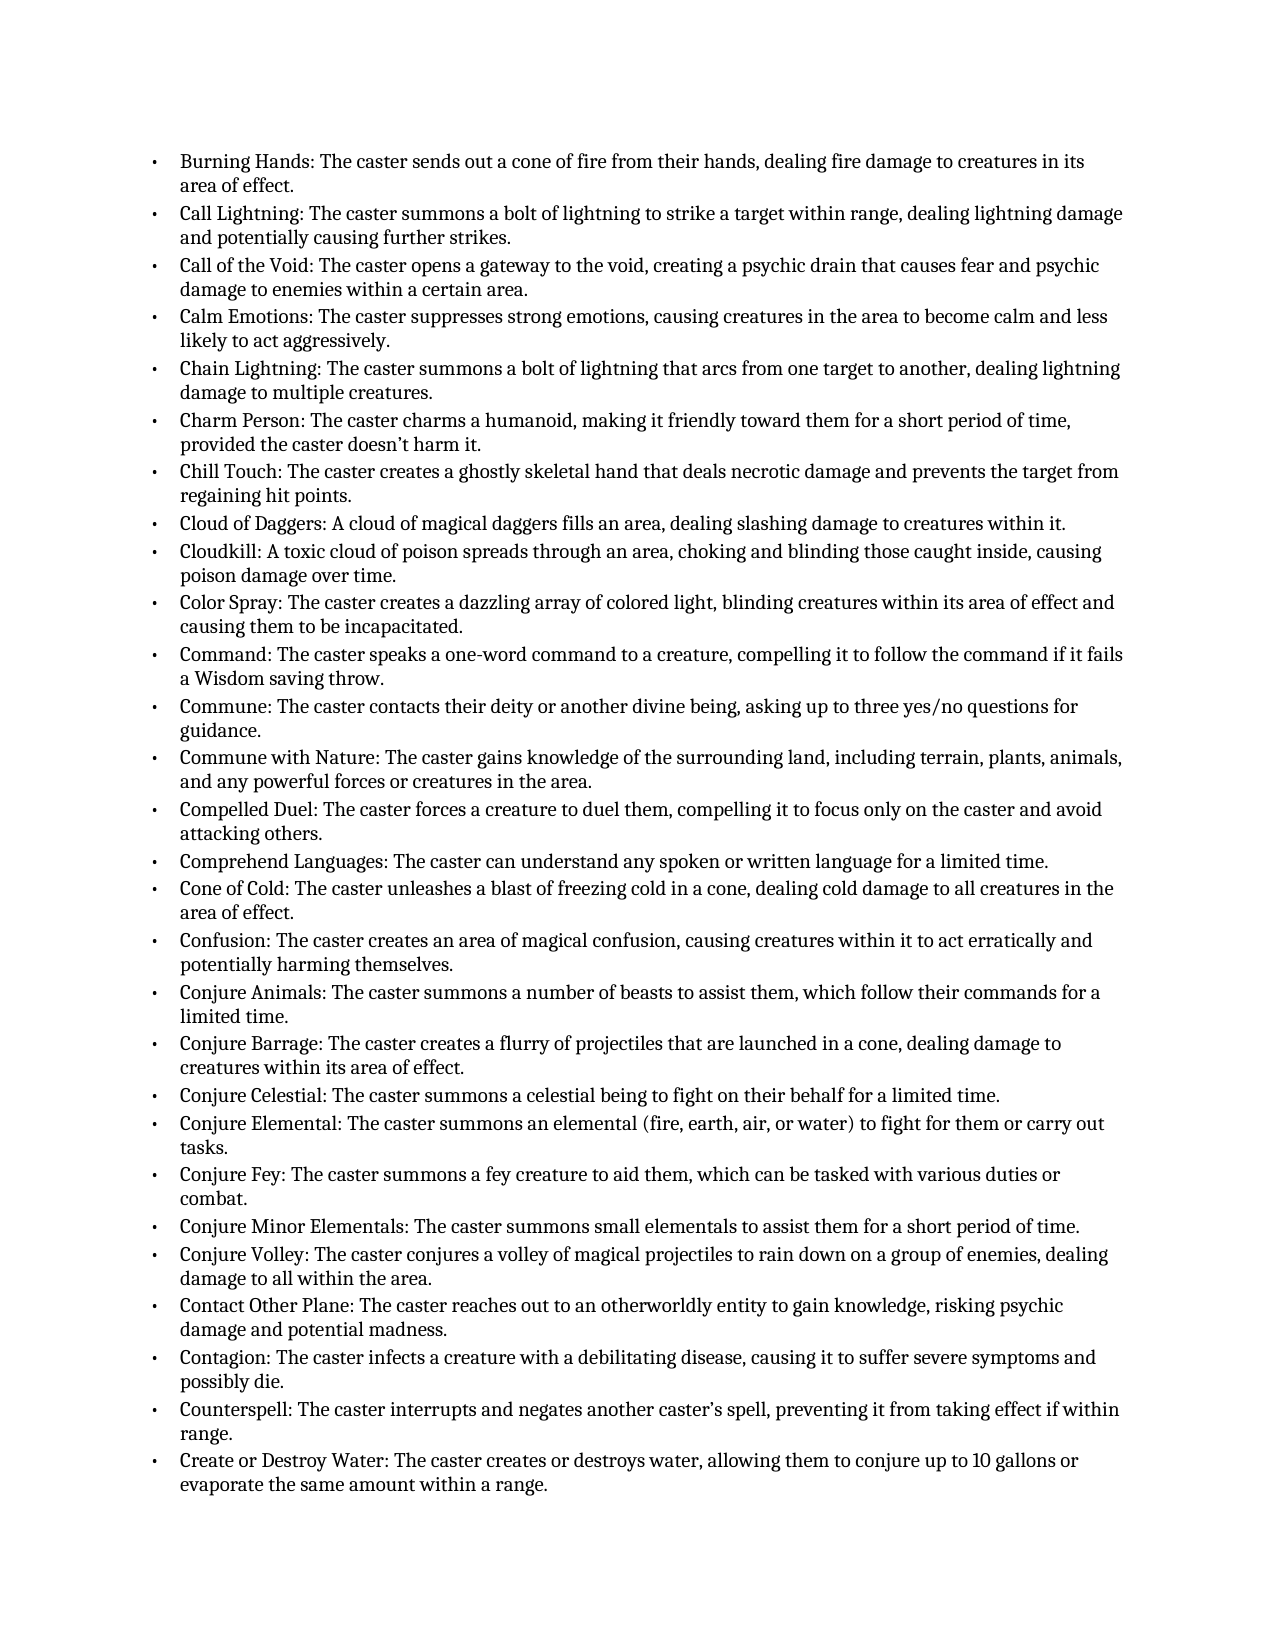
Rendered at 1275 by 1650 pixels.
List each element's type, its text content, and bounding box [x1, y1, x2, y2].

list Charm Person: The caster charms a humanoid, making it friendly toward them for a short period of time, provided the caster doesn’t harm it. [150, 408, 1125, 456]
list Chill Touch: The caster creates a ghostly skeletal hand that deals necrotic damage and prevents the target from regaining hit points. [150, 460, 1125, 508]
list Conjure Minor Elementals: The caster summons small elementals to assist them for a short period of time. [150, 1215, 1125, 1239]
list Chain Lightning: The caster summons a bolt of lightning that arcs from one target to another, dealing lightning damage to multiple creatures. [150, 357, 1125, 404]
list Call of the Void: The caster opens a gateway to the void, creating a psychic drain that causes fear and psychic damage to enemies within a certain area. [150, 253, 1125, 301]
list Cone of Cold: The caster unleashes a blast of freezing cold in a cone, dealing cold damage to all creatures in the area of effect. [150, 877, 1125, 925]
list Contact Other Plane: The caster reaches out to an otherworldly entity to gain knowledge, risking psychic damage and potential madness. [150, 1294, 1125, 1342]
list Compelled Duel: The caster forces a creature to duel them, compelling it to focus only on the caster and avoid attacking others. [150, 798, 1125, 846]
list Burning Hands: The caster sends out a cone of fire from their hands, dealing fire damage to creatures in its area of effect. [150, 150, 1125, 198]
list Confusion: The caster creates an area of magical confusion, causing creatures within it to act erratically and potentially harming themselves. [150, 929, 1125, 977]
list Conjure Celestial: The caster summons a celestial being to fight on their behalf for a limited time. [150, 1084, 1125, 1108]
list Conjure Elemental: The caster summons an elemental (fire, earth, air, or water) to fight for them or carry out tasks. [150, 1111, 1125, 1159]
list Color Spray: The caster creates a dazzling array of colored light, blinding creatures within its area of effect and causing them to be incapacitated. [150, 591, 1125, 639]
list Command: The caster speaks a one-word command to a creature, compelling it to follow the command if it fails a Wisdom saving throw. [150, 643, 1125, 691]
list Cloudkill: A toxic cloud of poison spreads through an area, choking and blinding those caught inside, causing poison damage over time. [150, 539, 1125, 587]
list Call Lightning: The caster summons a bolt of lightning to strike a target within range, dealing lightning damage and potentially causing further strikes. [150, 202, 1125, 249]
list Conjure Volley: The caster conjures a volley of magical projectiles to rain down on a group of enemies, dealing damage to all within the area. [150, 1242, 1125, 1290]
list Create or Destroy Water: The caster creates or destroys water, allowing them to conjure up to 10 gallons or evaporate the same amount within a range. [150, 1449, 1125, 1497]
list Conjure Animals: The caster summons a number of beasts to assist them, which follow their commands for a limited time. [150, 980, 1125, 1028]
list Commune with Nature: The caster gains knowledge of the surrounding land, including terrain, plants, animals, and any powerful forces or creatures in the area. [150, 746, 1125, 794]
list Calm Emotions: The caster suppresses strong emotions, causing creatures in the area to become calm and less likely to act aggressively. [150, 305, 1125, 353]
list Conjure Fey: The caster summons a fey creature to aid them, which can be tasked with various duties or combat. [150, 1163, 1125, 1211]
list Commune: The caster contacts their deity or another divine being, asking up to three yes/no questions for guidance. [150, 694, 1125, 742]
list Comprehend Languages: The caster can understand any spoken or written language for a limited time. [150, 849, 1125, 873]
list Cloud of Daggers: A cloud of magical daggers fills an area, dealing slashing damage to creatures within it. [150, 512, 1125, 536]
list Counterspell: The caster interrupts and negates another caster’s spell, preventing it from taking effect if within range. [150, 1397, 1125, 1445]
list Conjure Barrage: The caster creates a flurry of projectiles that are launched in a cone, dealing damage to creatures within its area of effect. [150, 1032, 1125, 1080]
list Contagion: The caster infects a creature with a debilitating disease, causing it to suffer severe symptoms and possibly die. [150, 1346, 1125, 1394]
